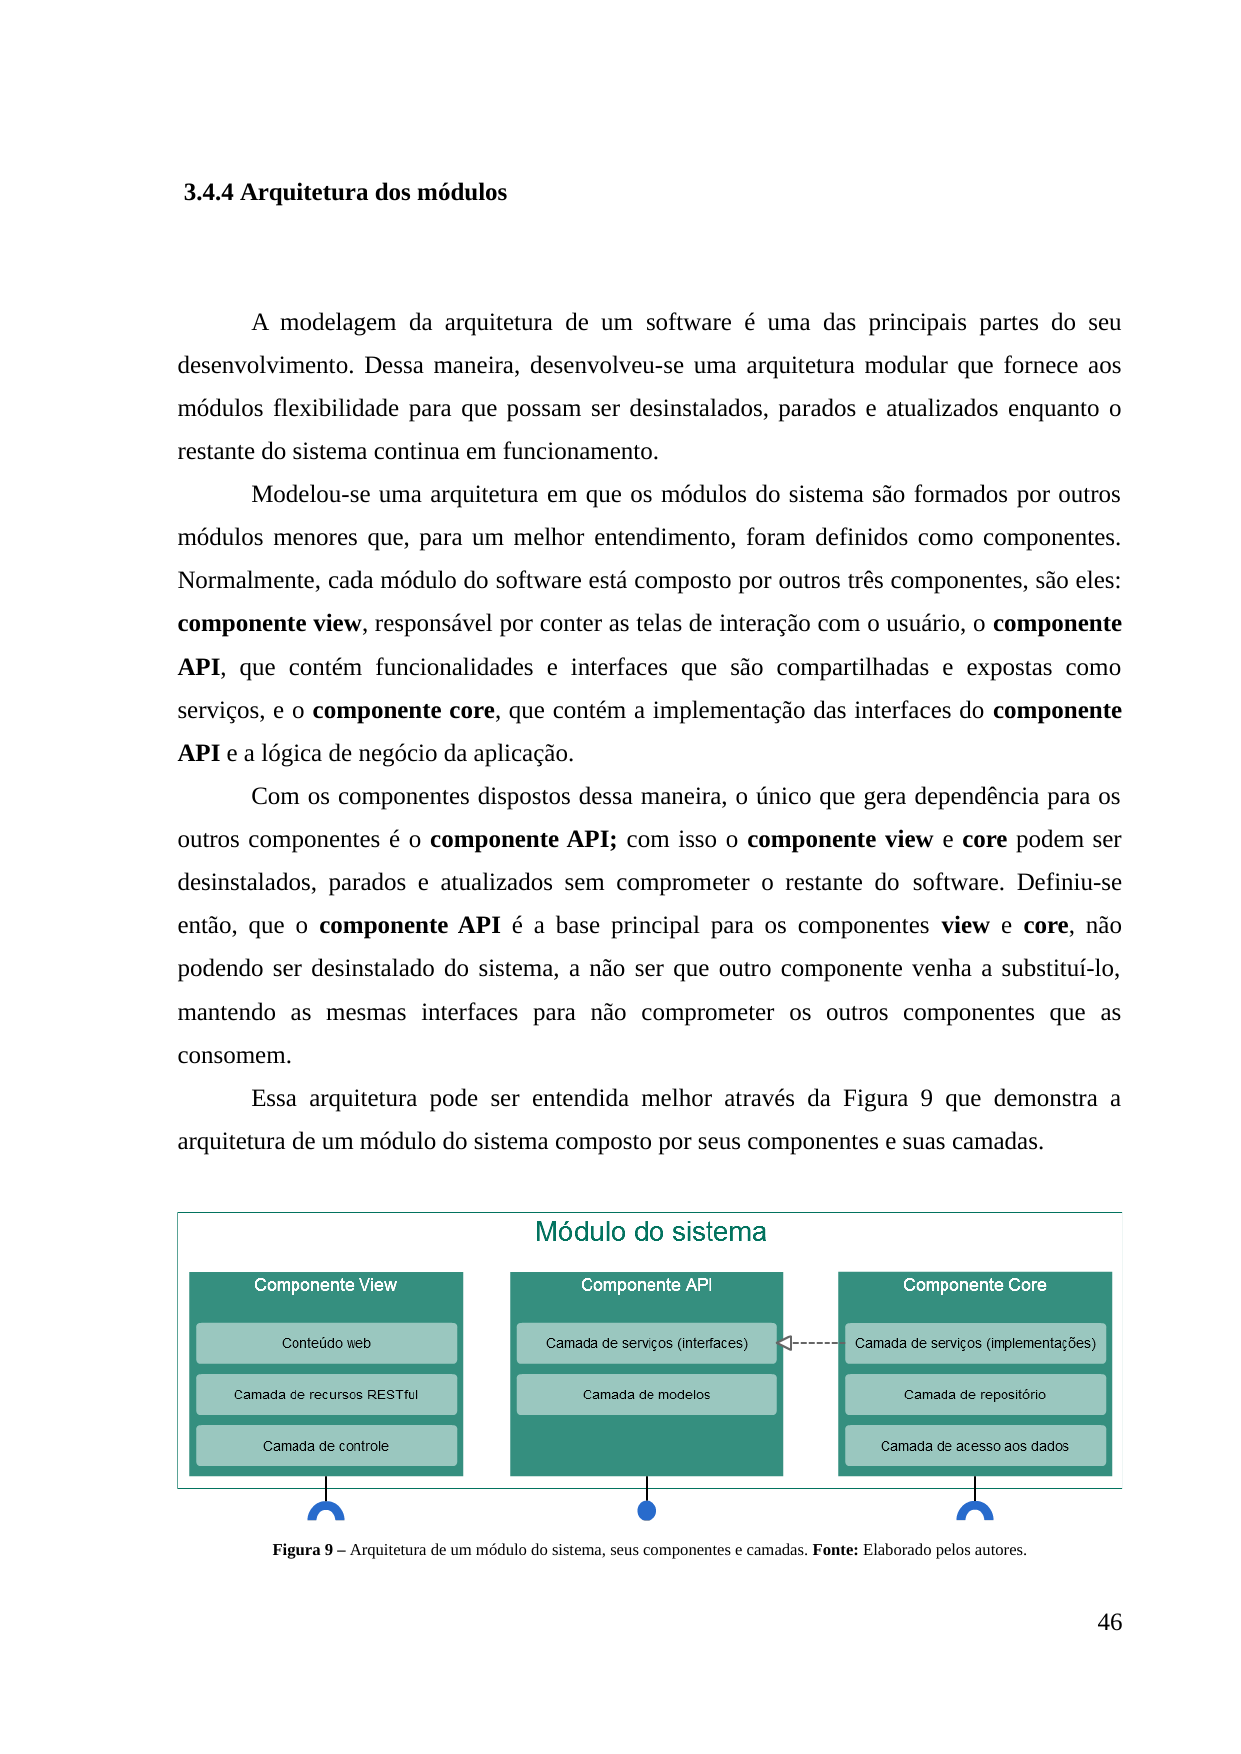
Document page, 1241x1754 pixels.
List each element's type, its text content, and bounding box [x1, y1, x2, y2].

picture [177, 1212, 1123, 1521]
text A modelagem da arquitetura de um software é uma das principais partes do seu desenvolvimento. Dessa maneira, desenvolveu-se uma arquitetura modular que fornece aos módulos flexibilidade para que possam ser desinstalados, parados e atualizados enquanto o restante do sistema continua em funcionamento. [177, 307, 1122, 465]
subtitle Arquitetura dos módulos [177, 177, 1122, 206]
text Modelou-se uma arquitetura em que os módulos do sistema são formados por outros módulos menores que, para um melhor entendimento, foram definidos como componentes. Normalmente, cada módulo do software está composto por outros três componentes, são eles: componente view, responsável por conter as telas de interação com o usuário, o componente API, que contém funcionalidades e interfaces que são compartilhadas e expostas como serviços, e o componente core, que contém a implementação das interfaces do componente API e a lógica de negócio da aplicação. [177, 479, 1122, 767]
text Essa arquitetura pode ser entendida melhor através da Figura 9 que demonstra a arquitetura de um módulo do sistema composto por seus componentes e suas camadas. [177, 1083, 1122, 1155]
text Com os componentes dispostos dessa maneira, o único que gera dependência para os outros componentes é o componente API; com isso o componente view e core podem ser desinstalados, parados e atualizados sem comprometer o restante do software. Definiu-se então, que o componente API é a base principal para os componentes view e core, não podendo ser desinstalado do sistema, a não ser que outro componente venha a substituí-lo, mantendo as mesmas interfaces para não comprometer os outros componentes que as consomem. [177, 781, 1122, 1068]
text Figura 9 – Arquitetura de um módulo do sistema, seus componentes e camadas. Fonte: Elaborado pelos autores. [177, 1540, 1122, 1559]
